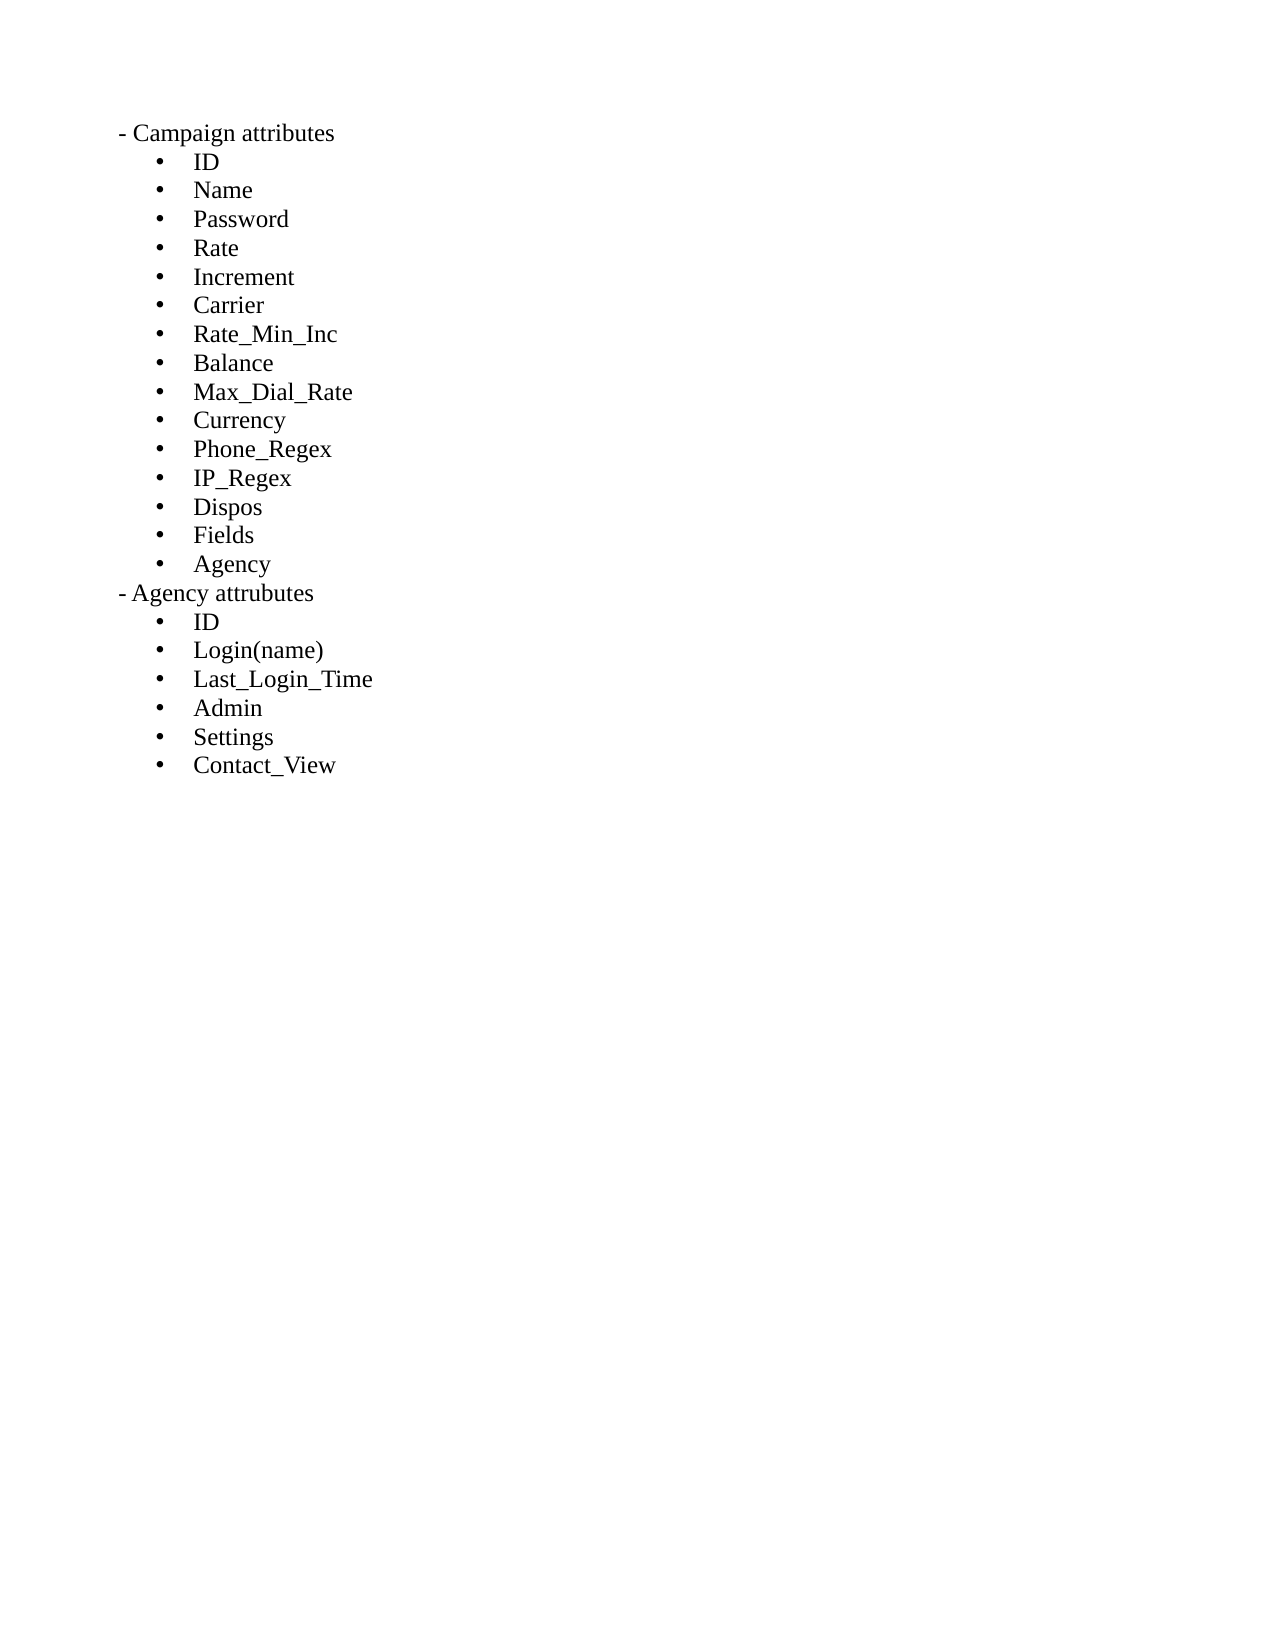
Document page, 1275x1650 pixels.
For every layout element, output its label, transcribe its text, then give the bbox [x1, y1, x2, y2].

list Password [156, 204, 1157, 233]
list Settings [156, 722, 1157, 751]
list Carrier [156, 291, 1157, 319]
list Rate_Min_Inc [156, 319, 1157, 348]
list Name [156, 176, 1157, 204]
list Admin [156, 693, 1157, 722]
list IP_Regex [156, 463, 1157, 492]
list Increment [156, 262, 1157, 291]
list Last_Login_Time [156, 664, 1157, 693]
text - Agency attrubutes [118, 578, 1157, 607]
list Balance [156, 348, 1157, 377]
list Phone_Regex [156, 434, 1157, 463]
list Login(name) [156, 636, 1157, 664]
list Rate [156, 233, 1157, 262]
text - Campaign attributes [118, 118, 1157, 147]
list ID [156, 607, 1157, 636]
list ID [156, 147, 1157, 176]
list Fields [156, 521, 1157, 549]
list Dispos [156, 492, 1157, 521]
list Currency [156, 406, 1157, 434]
list Max_Dial_Rate [156, 377, 1157, 406]
list Agency [156, 549, 1157, 578]
list Contact_View [156, 751, 1157, 779]
